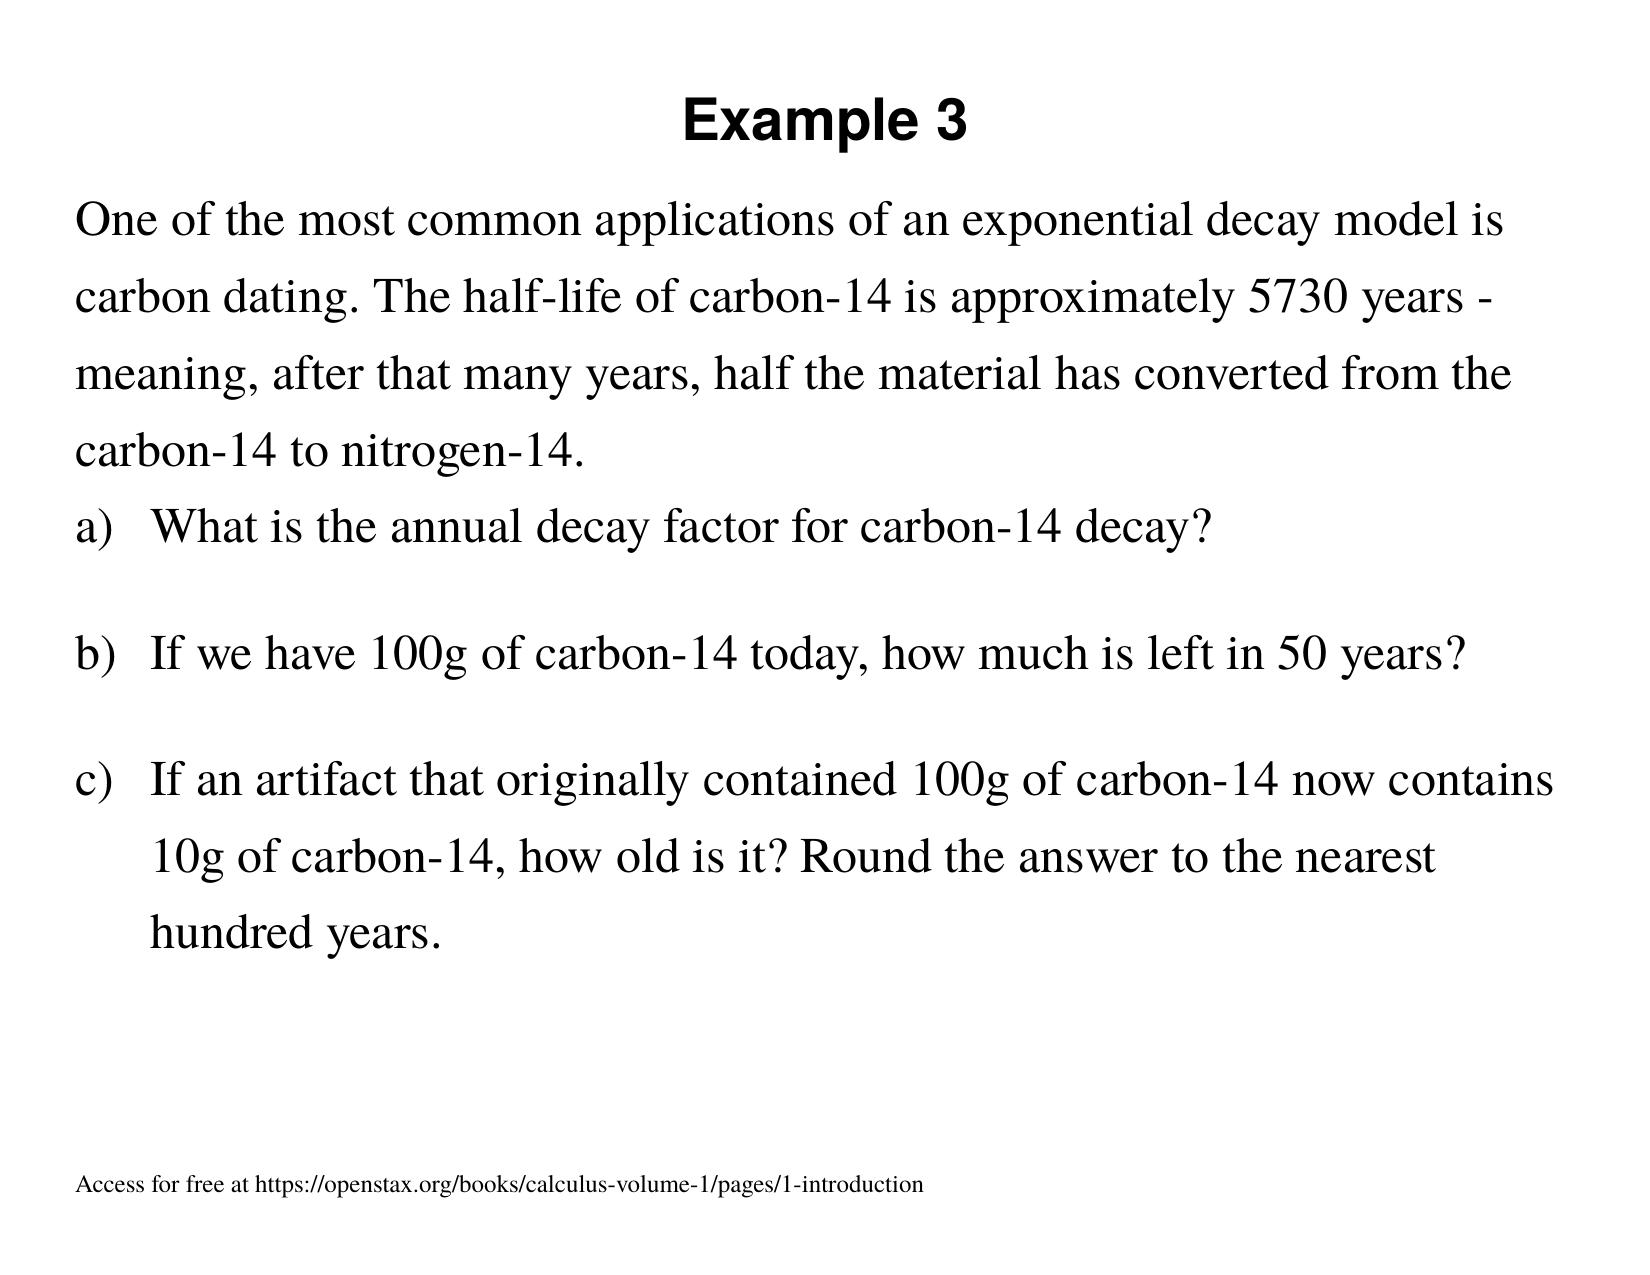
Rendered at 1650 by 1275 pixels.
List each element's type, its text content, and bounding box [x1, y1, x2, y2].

list If an artifact that originally contained 100g of carbon-14 now contains 10g of carbon-14, how old is it? Round the answer to the nearest hundred years. [75, 743, 1575, 963]
title Example 3 [75, 75, 1575, 158]
list If we have 100g of carbon-14 today, how much is left in 50 years? [75, 616, 1575, 683]
list What is the annual decay factor for carbon-14 decay? [75, 490, 1575, 557]
text One of the most common applications of an exponential decay model is carbon dating. The half-life of carbon-14 is approximately 5730 years - meaning, after that many years, half the material has converted from the carbon-14 to nitrogen-14. [75, 183, 1575, 480]
